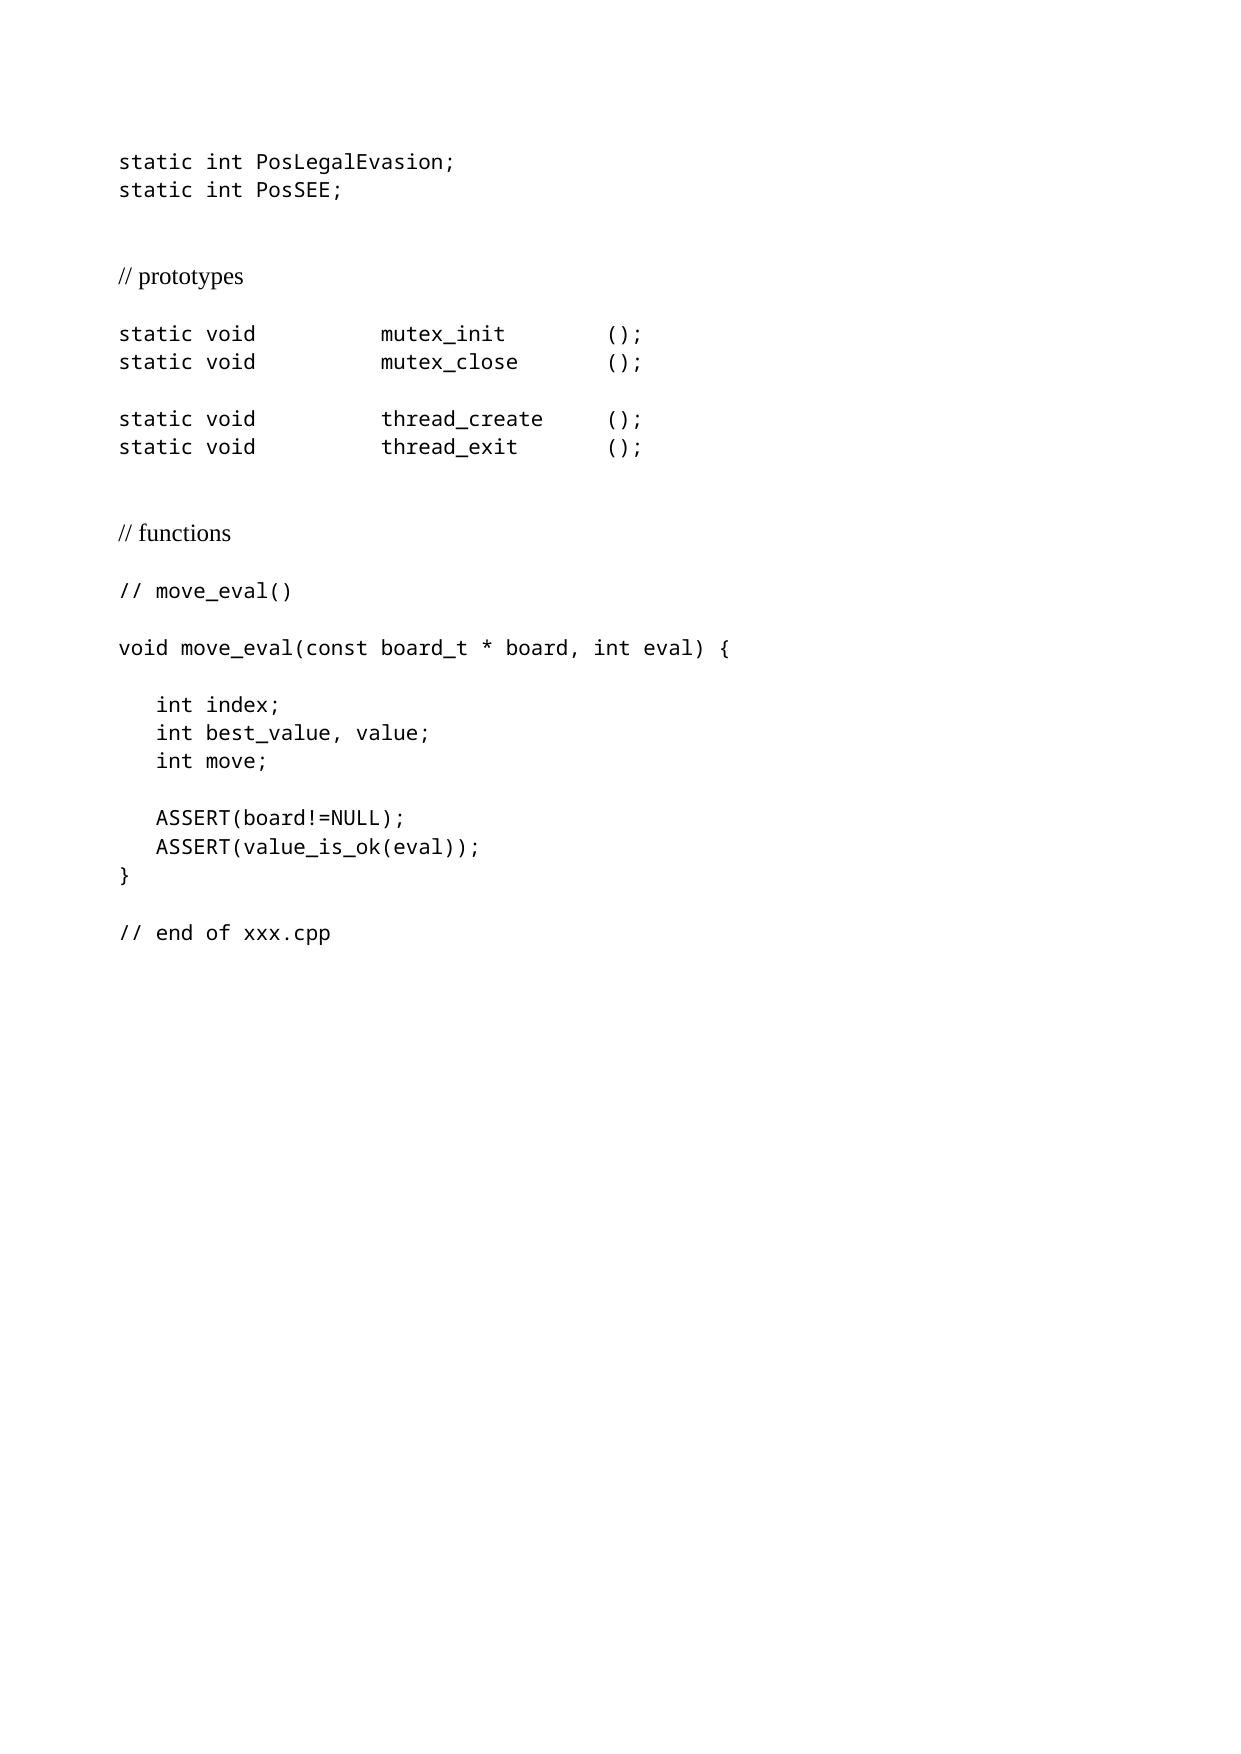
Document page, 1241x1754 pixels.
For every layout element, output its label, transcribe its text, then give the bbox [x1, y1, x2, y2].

text // end of xxx.cpp [118, 918, 1122, 947]
text int move; [118, 747, 1122, 775]
text // move_eval() [118, 576, 1122, 604]
text static void thread_exit (); [118, 432, 1122, 461]
text int best_value, value; [118, 718, 1122, 747]
text int index; [118, 690, 1122, 718]
text ASSERT(value_is_ok(eval)); [118, 832, 1122, 860]
text static void mutex_close (); [118, 347, 1122, 376]
text ASSERT(board!=NULL); [118, 803, 1122, 832]
text static int PosSEE; [118, 175, 1122, 204]
text void move_eval(const board_t * board, int eval) { [118, 633, 1122, 661]
text // prototypes [118, 261, 1122, 290]
text } [118, 860, 1122, 889]
text static int PosLegalEvasion; [118, 147, 1122, 175]
text static void mutex_init (); [118, 319, 1122, 347]
text // functions [118, 518, 1122, 547]
text static void thread_create (); [118, 404, 1122, 432]
